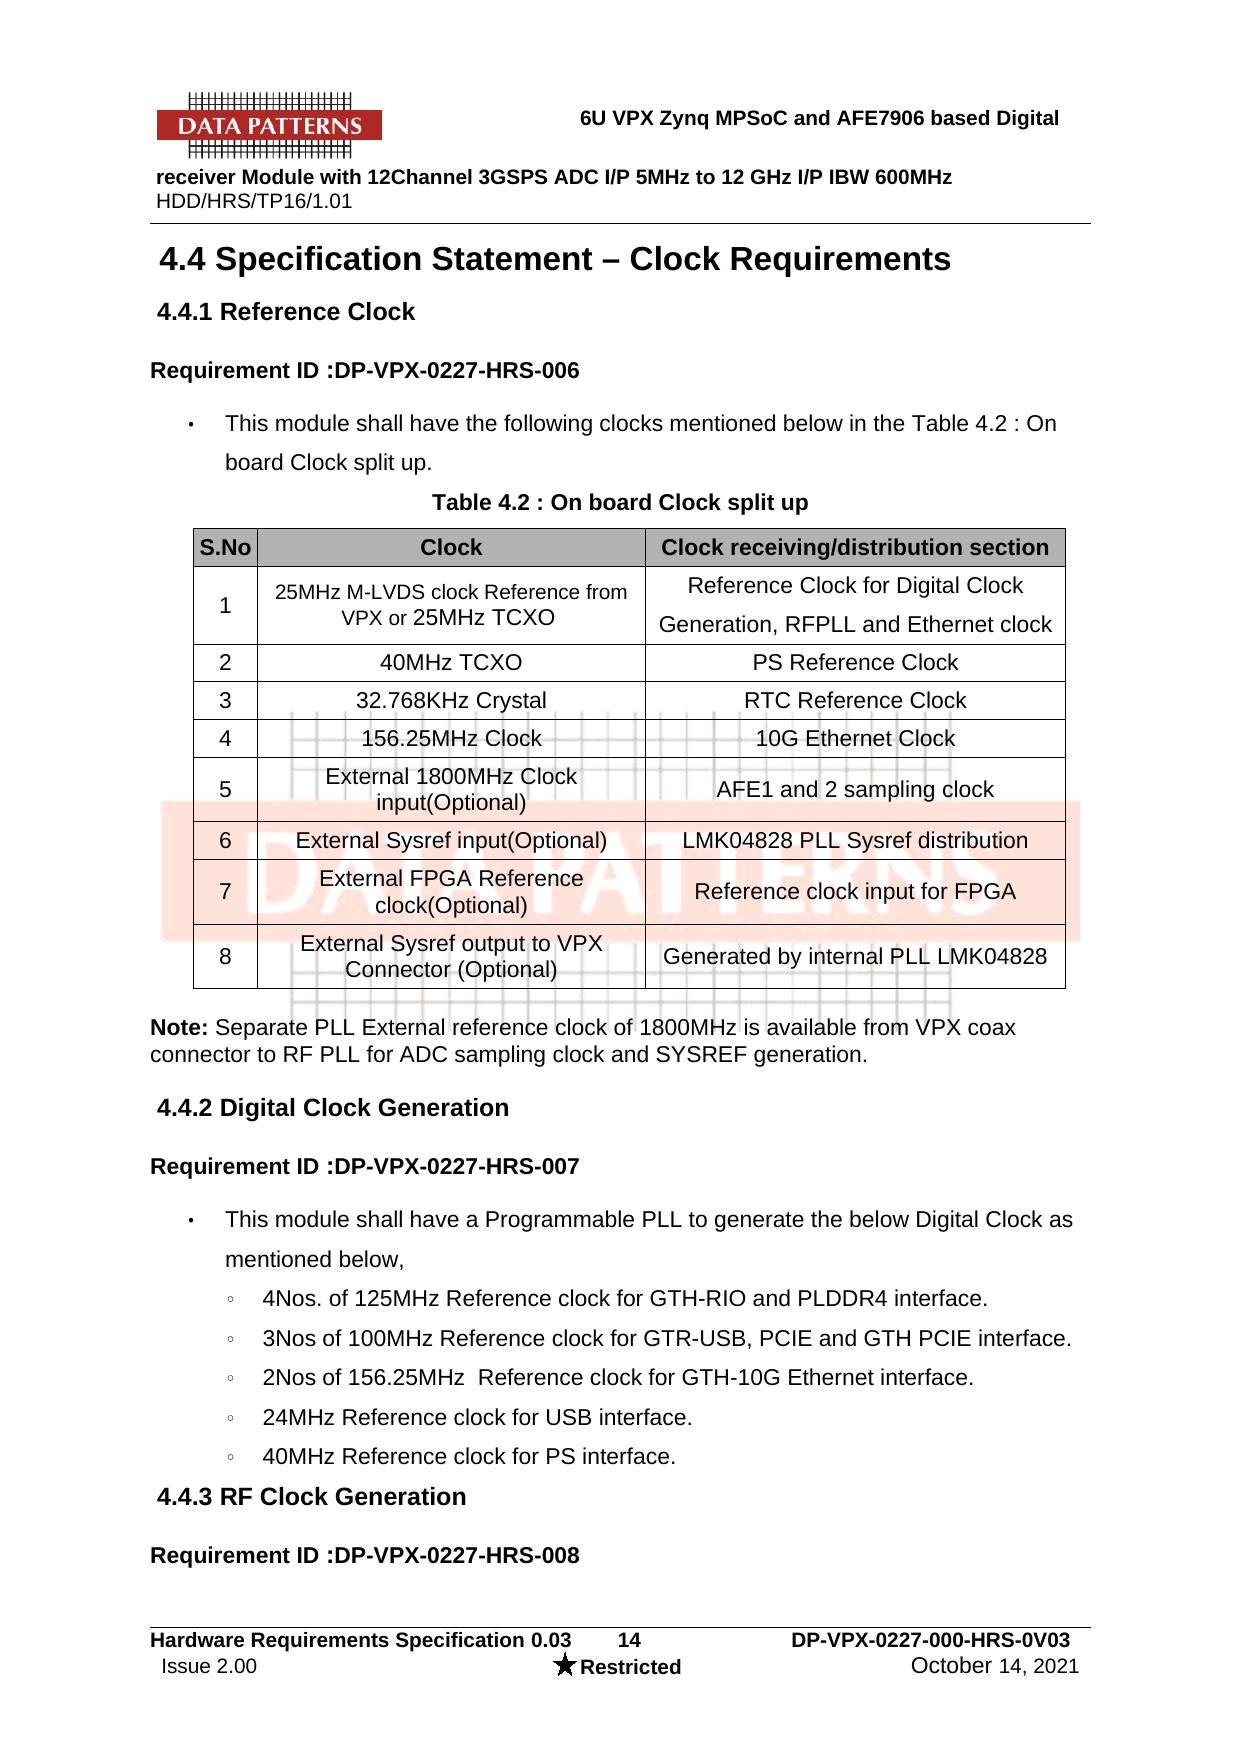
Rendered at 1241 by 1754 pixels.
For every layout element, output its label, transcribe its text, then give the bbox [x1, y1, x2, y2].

text Requirement ID :DP-VPX-0227-HRS-006 [150, 354, 1091, 383]
table_cell LMK04828 PLL Sysref distribution [646, 822, 1065, 859]
table_cell 5 [194, 758, 257, 821]
table_cell 3 [194, 682, 257, 719]
table_header Clock receiving/distribution section [646, 529, 1065, 566]
table_cell AFE1 and 2 sampling clock [646, 758, 1065, 821]
table_cell 25MHz M-LVDS clock Reference from VPX or 25MHz TCXO [258, 567, 645, 643]
text Table 4.2 : On board Clock split up [150, 489, 1091, 515]
table_header S.No [194, 529, 257, 566]
list 4Nos. of 125MHz Reference clock for GTH-RIO and PLDDR4 interface. [225, 1285, 1091, 1311]
list 24MHz Reference clock for USB interface. [225, 1403, 1091, 1430]
list 40MHz Reference clock for PS interface. [225, 1443, 1091, 1469]
table_cell 1 [194, 567, 257, 643]
table_cell 8 [194, 925, 257, 988]
list This module shall have a Programmable PLL to generate the below Digital Clock as mentioned below, [187, 1206, 1091, 1272]
text Note: Separate PLL External reference clock of 1800MHz is available from VPX coax connector to RF PLL for ADC sampling clock and SYSREF generation. [150, 1014, 1091, 1067]
table_cell 7 [194, 860, 257, 924]
table_cell External Sysref input(Optional) [258, 822, 645, 859]
table_cell PS Reference Clock [646, 645, 1065, 681]
table_cell 156.25MHz Clock [258, 720, 645, 757]
table_cell 40MHz TCXO [258, 645, 645, 681]
subtitle Specification Statement – Clock Requirements [150, 239, 1091, 278]
subtitle Reference Clock [150, 297, 1091, 326]
table_cell External Sysref output to VPX Connector (Optional) [258, 925, 645, 988]
table_cell External 1800MHz Clock input(Optional) [258, 758, 645, 821]
table_header Clock [258, 529, 645, 566]
table_cell 32.768KHz Crystal [258, 682, 645, 719]
text Requirement ID :DP-VPX-0227-HRS-008 [150, 1540, 1091, 1569]
table_cell External FPGA Reference clock(Optional) [258, 860, 645, 924]
table_cell 4 [194, 720, 257, 757]
subtitle RF Clock Generation [150, 1482, 1091, 1511]
list 2Nos of 156.25MHz Reference clock for GTH-10G Ethernet interface. [225, 1364, 1091, 1390]
table_cell 6 [194, 822, 257, 859]
table_cell 10G Ethernet Clock [646, 720, 1065, 757]
table_cell 2 [194, 645, 257, 681]
table_cell RTC Reference Clock [646, 682, 1065, 719]
table_cell Generated by internal PLL LMK04828 [646, 925, 1065, 988]
picture [220, 989, 1021, 1014]
subtitle Digital Clock Generation [150, 1093, 1091, 1122]
text Requirement ID :DP-VPX-0227-HRS-007 [150, 1151, 1091, 1180]
list This module shall have the following clocks mentioned below in the Table 4.2 : On board Clock split up. [187, 410, 1091, 476]
picture [155, 85, 383, 165]
table_cell Reference clock input for FPGA [646, 860, 1065, 924]
table_cell Reference Clock for Digital Clock Generation, RFPLL and Ethernet clock [646, 567, 1065, 643]
list 3Nos of 100MHz Reference clock for GTR-USB, PCIE and GTH PCIE interface. [225, 1324, 1091, 1351]
